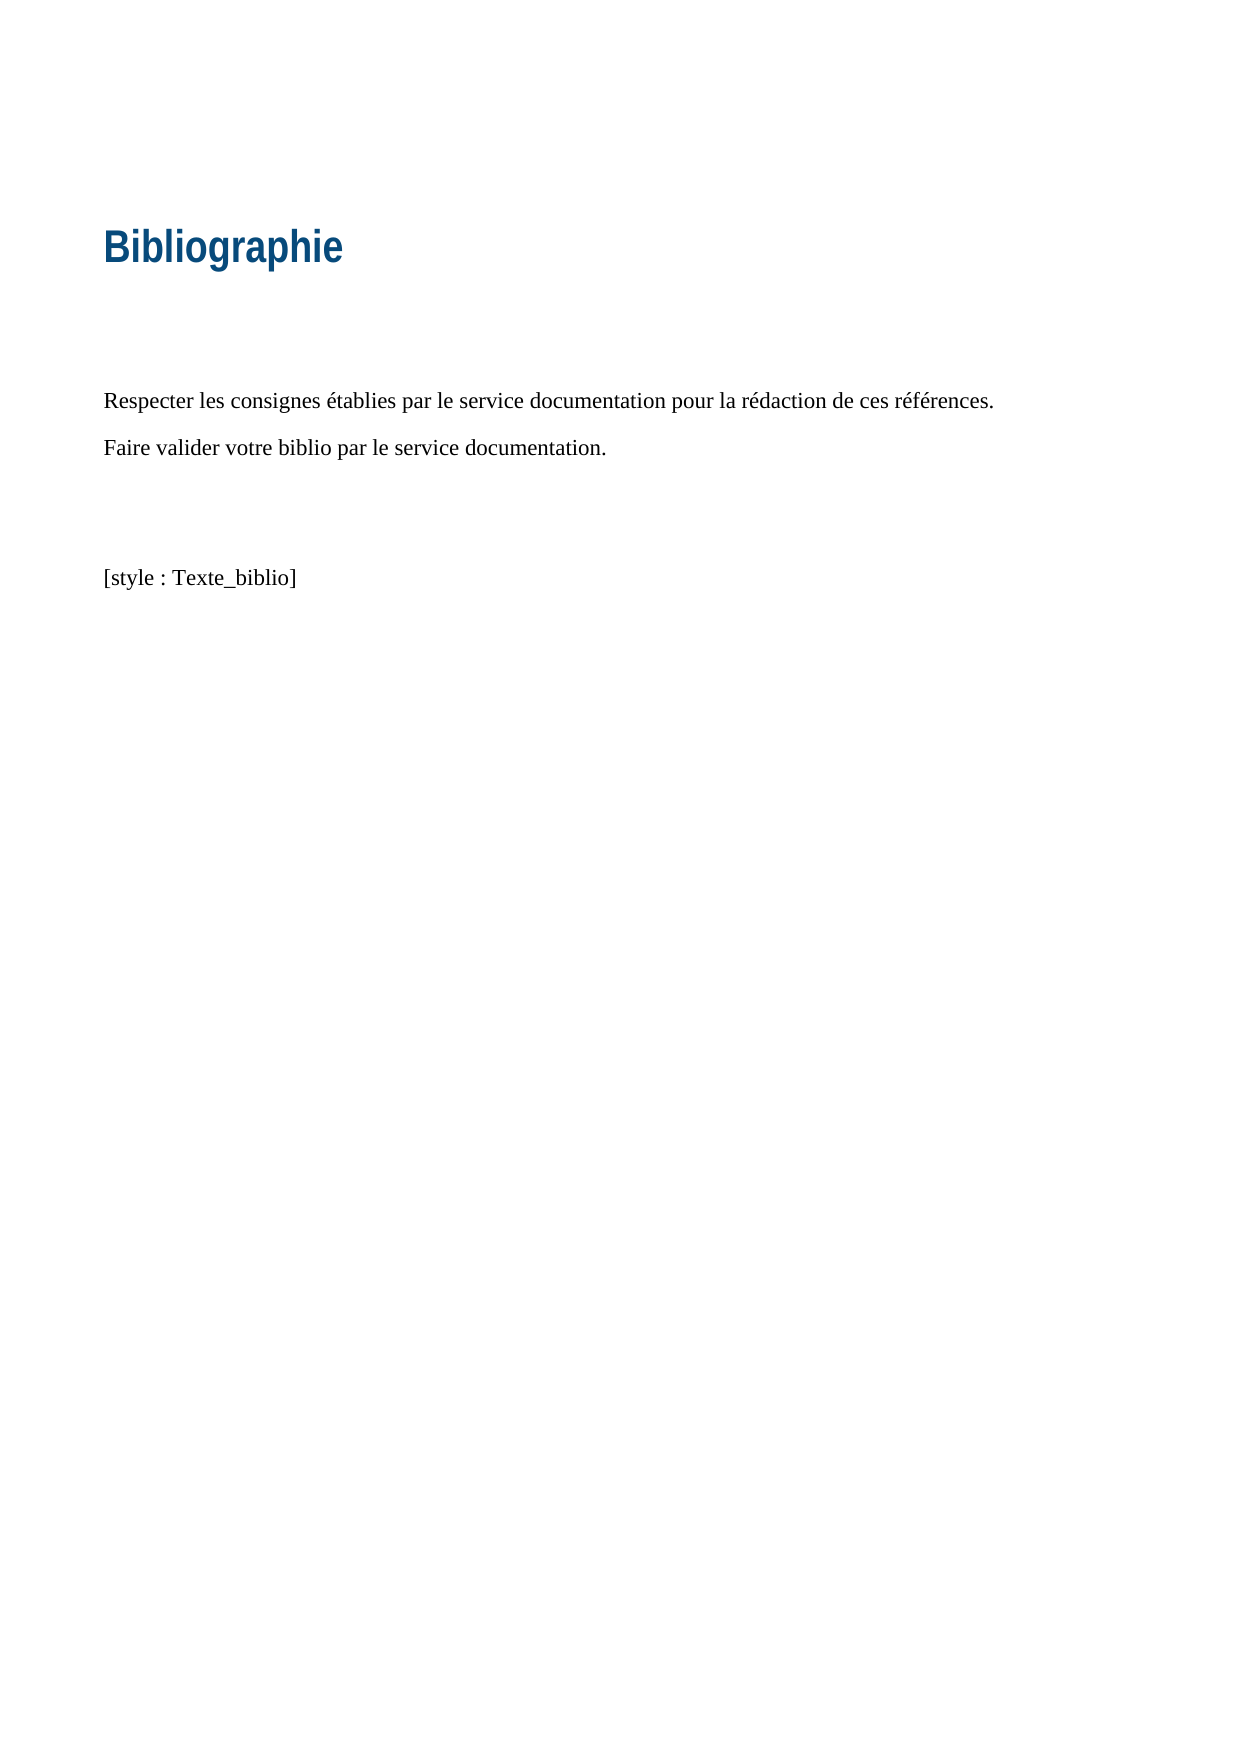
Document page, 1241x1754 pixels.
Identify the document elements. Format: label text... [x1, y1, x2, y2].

text [style : Texte_biblio] [103, 564, 1137, 590]
subtitle Bibliographie [103, 219, 1137, 272]
text Faire valider votre biblio par le service documentation. [103, 434, 1137, 461]
text Respecter les consignes établies par le service documentation pour la rédaction de ces références. [103, 387, 1137, 413]
